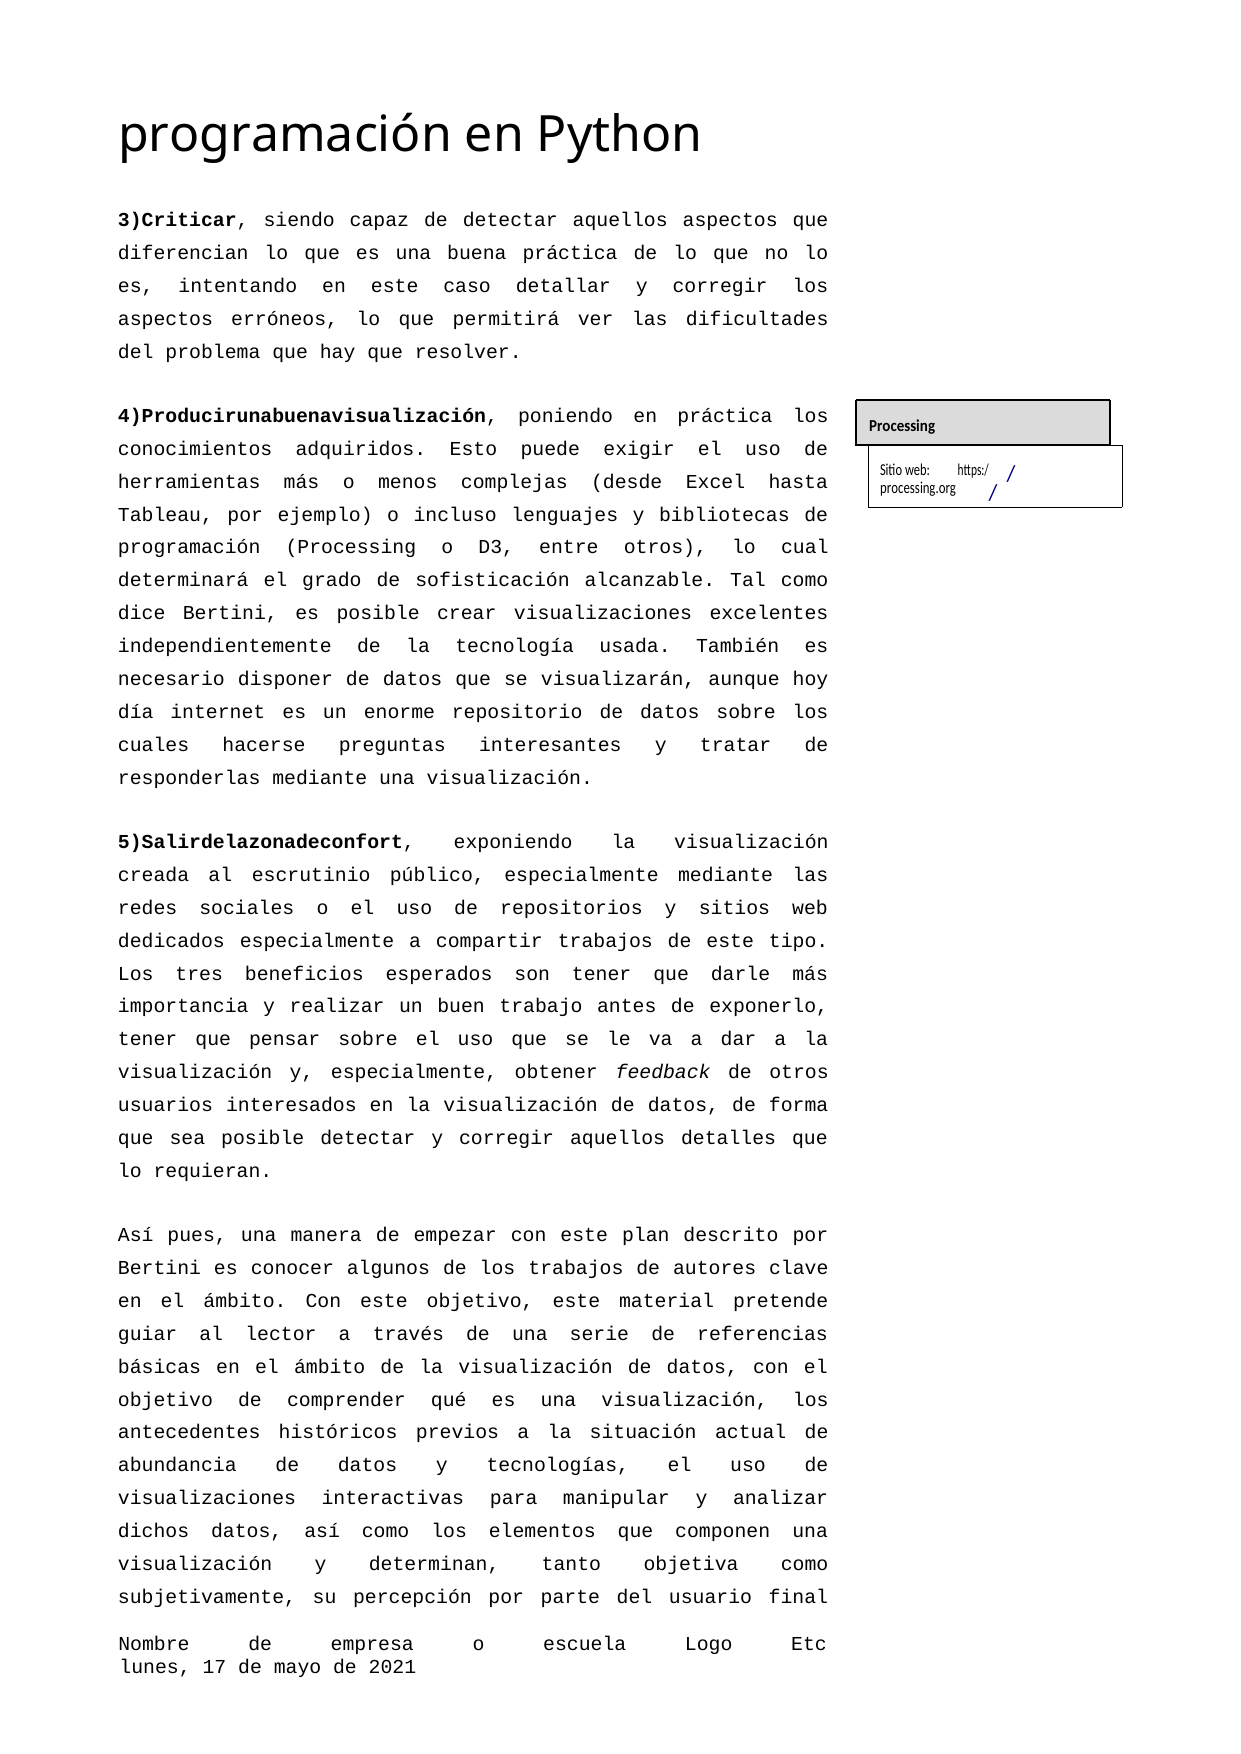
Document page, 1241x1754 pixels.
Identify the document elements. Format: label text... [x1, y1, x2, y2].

text Así pues, una manera de empezar con este plan descrito por Bertini es conocer algunos de los trabajos de autores clave en el ámbito. Con este objetivo, este material pretende guiar al lector a través de una serie de referencias básicas en el ámbito de la visualización de datos, con el objetivo de comprender qué es una visualización, los antecedentes históricos previos a la situación actual de abundancia de datos y tecnologías, el uso de visualizaciones interactivas para manipular y analizar dichos datos, así como los elementos que componen una visualización y determinan, tanto objetiva como subjetivamente, su percepción por parte del usuario final [118, 1225, 828, 1609]
text 5)Salirdelazonadeconfort, exponiendo la visualización creada al escrutinio público, especialmente mediante las redes sociales o el uso de repositorios y sitios web dedicados especialmente a compartir trabajos de este tipo. Los tres beneficios esperados son tener que darle más importancia y realizar un buen trabajo antes de exponerlo, tener que pensar sobre el uso que se le va a dar a la visualización y, especialmente, obtener feedback de otros usuarios interesados en la visualización de datos, de forma que sea posible detectar y corregir aquellos detalles que lo requieran. [118, 832, 828, 1183]
text 4)Producirunabuenavisualización, poniendo en práctica los conocimientos adquiridos. Esto puede exigir el uso de herramientas más o menos complejas (desde Excel hasta Tableau, por ejemplo) o incluso lenguajes y bibliotecas de programación (Processing o D3, entre otros), lo cual determinará el grado de sofisticación alcanzable. Tal como dice Bertini, es posible crear visualizaciones excelentes independientemente de la tecnología usada. También es necesario disponer de datos que se visualizarán, aunque hoy día internet es un enorme repositorio de datos sobre los cuales hacerse preguntas interesantes y tratar de responderlas mediante una visualización. [118, 406, 828, 790]
text 3)Criticar, siendo capaz de detectar aquellos aspectos que diferencian lo que es una buena práctica de lo que no lo es, intentando en este caso detallar y corregir los aspectos erróneos, lo que permitirá ver las dificultades del problema que hay que resolver. [118, 210, 828, 364]
